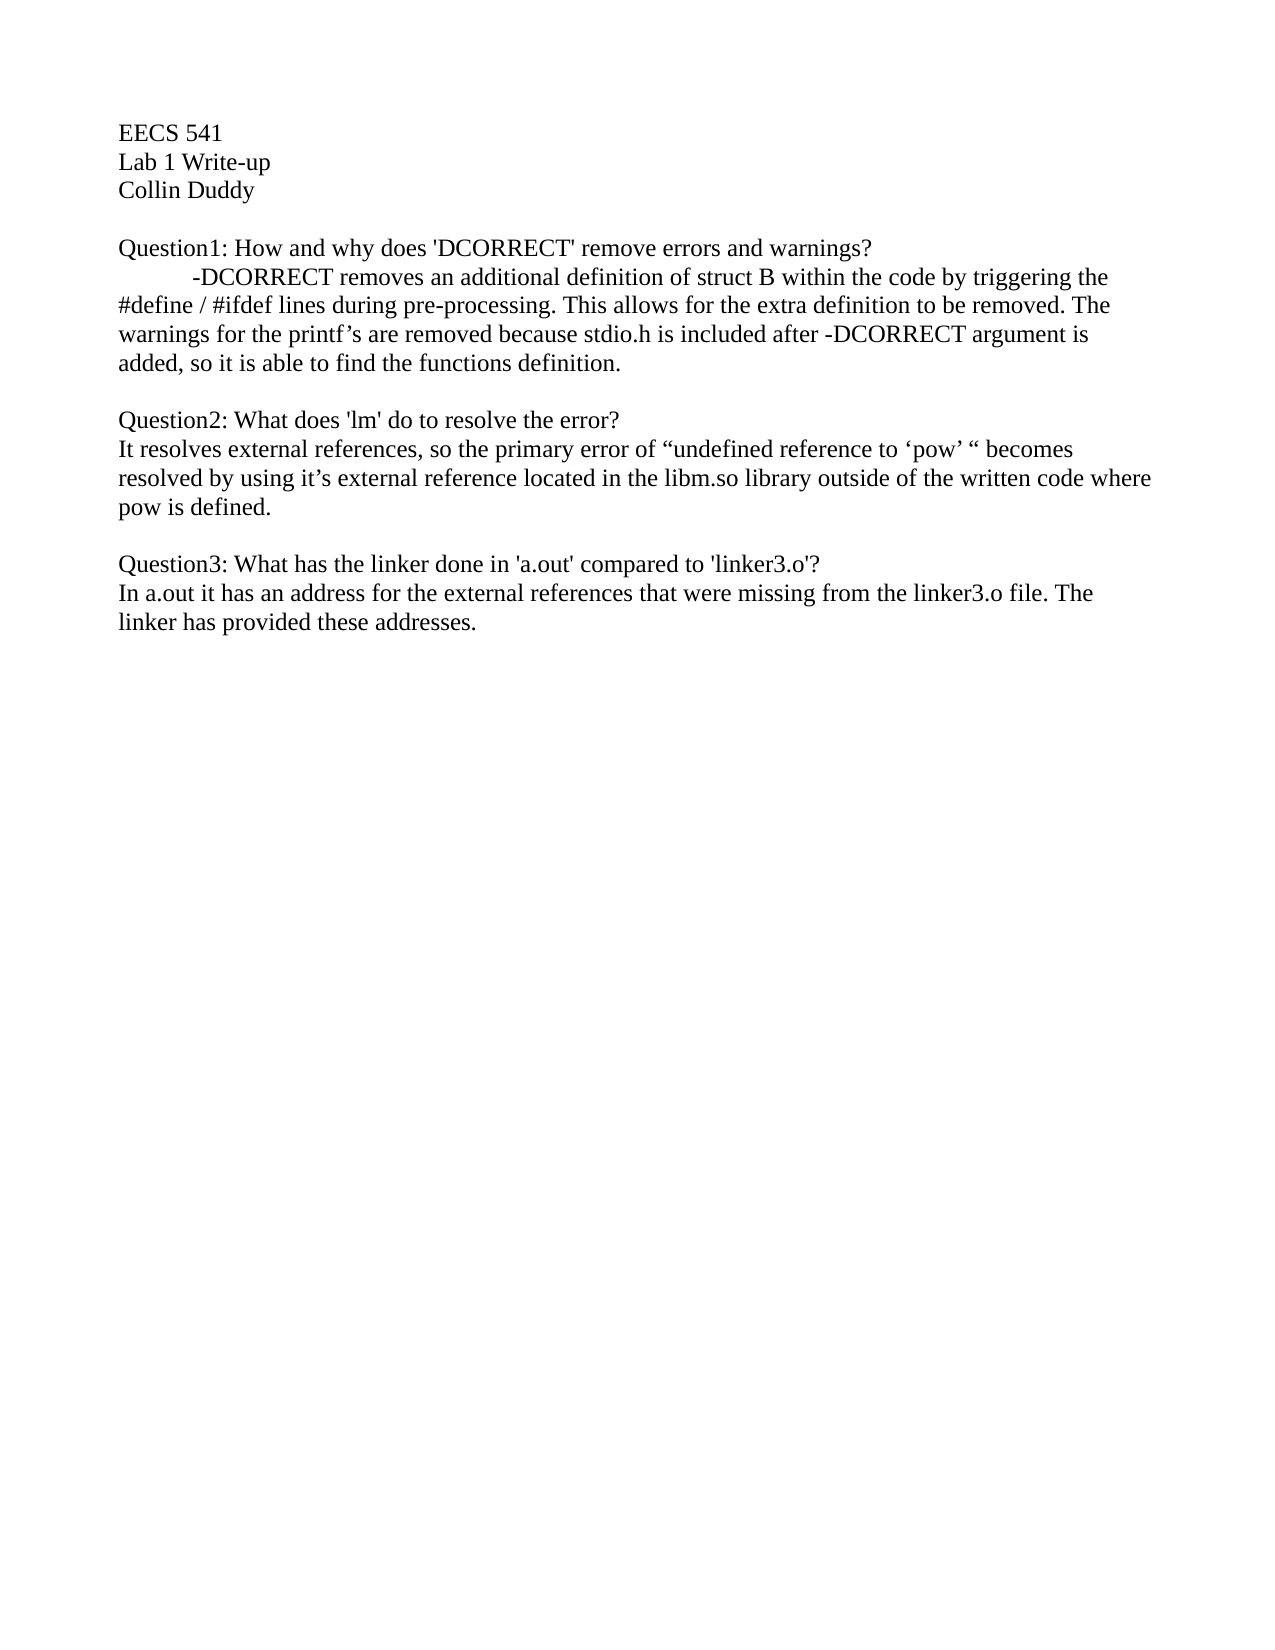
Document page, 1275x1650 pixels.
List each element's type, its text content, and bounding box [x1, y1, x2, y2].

text Lab 1 Write-up [118, 147, 1157, 176]
text Question­1: How and why does '­DCORRECT' remove errors and warnings? [118, 233, 1157, 262]
text In a.out it has an address for the external references that were missing from the linker3.o file. The linker has provided these addresses. [118, 578, 1157, 636]
text EECS 541 [118, 118, 1157, 147]
text -DCORRECT removes an additional definition of struct B within the code by triggering the #define / #ifdef lines during pre-processing. This allows for the extra definition to be removed. The warnings for the printf’s are removed because stdio.h is included after -DCORRECT argument is added, so it is able to find the functions definition. [118, 262, 1157, 377]
text Question­2: What does '­lm' do to resolve the error? [118, 406, 1157, 434]
text It resolves external references, so the primary error of “undefined reference to ‘pow’ “ becomes resolved by using it’s external reference located in the libm.so library outside of the written code where pow is defined. [118, 434, 1157, 521]
text Collin Duddy [118, 176, 1157, 204]
text Question­3: What has the linker done in 'a.out' compared to 'linker3.o'? [118, 549, 1157, 578]
